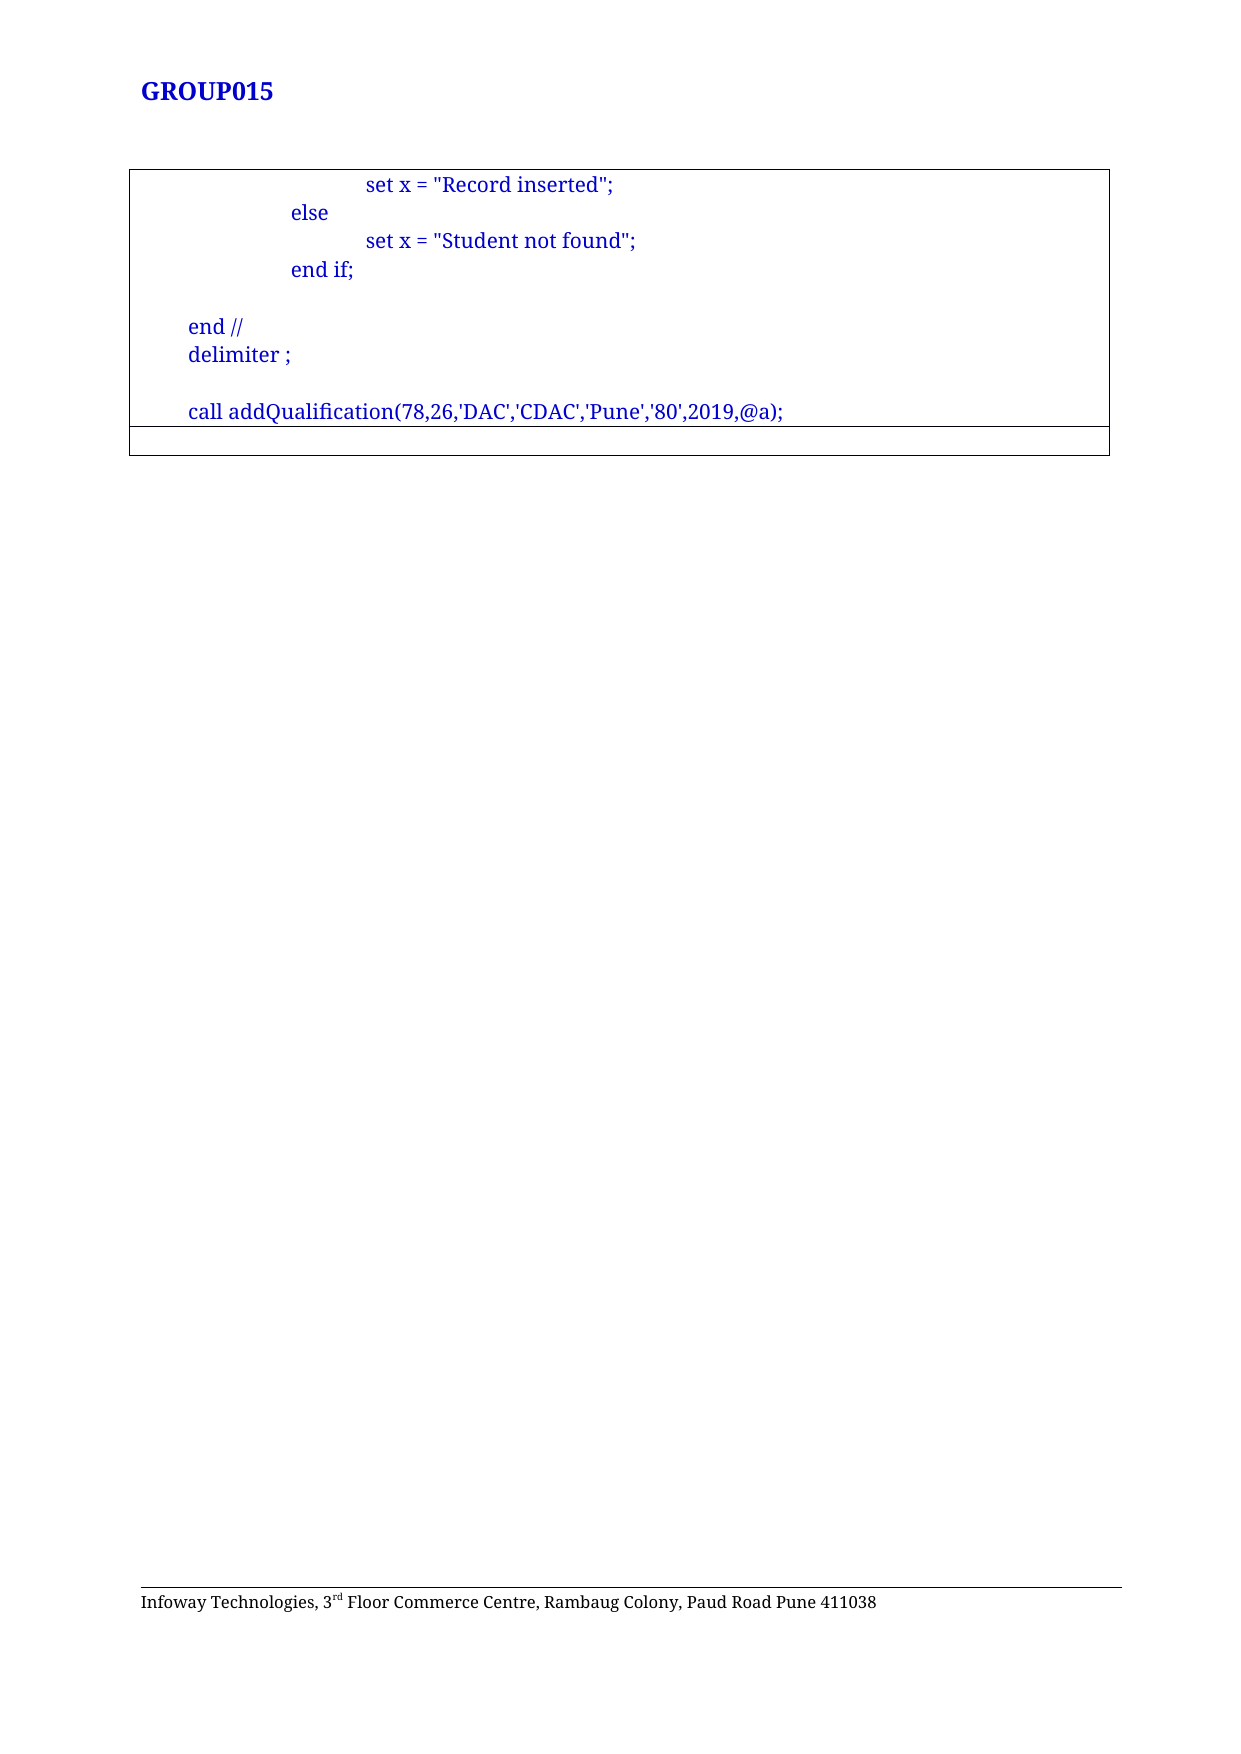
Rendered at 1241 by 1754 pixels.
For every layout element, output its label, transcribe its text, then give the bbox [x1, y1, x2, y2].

table_cell set x = "Record inserted"; else set x = "Student not found"; end if; end // delimiter ; call addQualification(78,26,'DAC','CDAC','Pune','80',2019,@a); [130, 170, 1109, 426]
table_cell [130, 427, 1109, 455]
